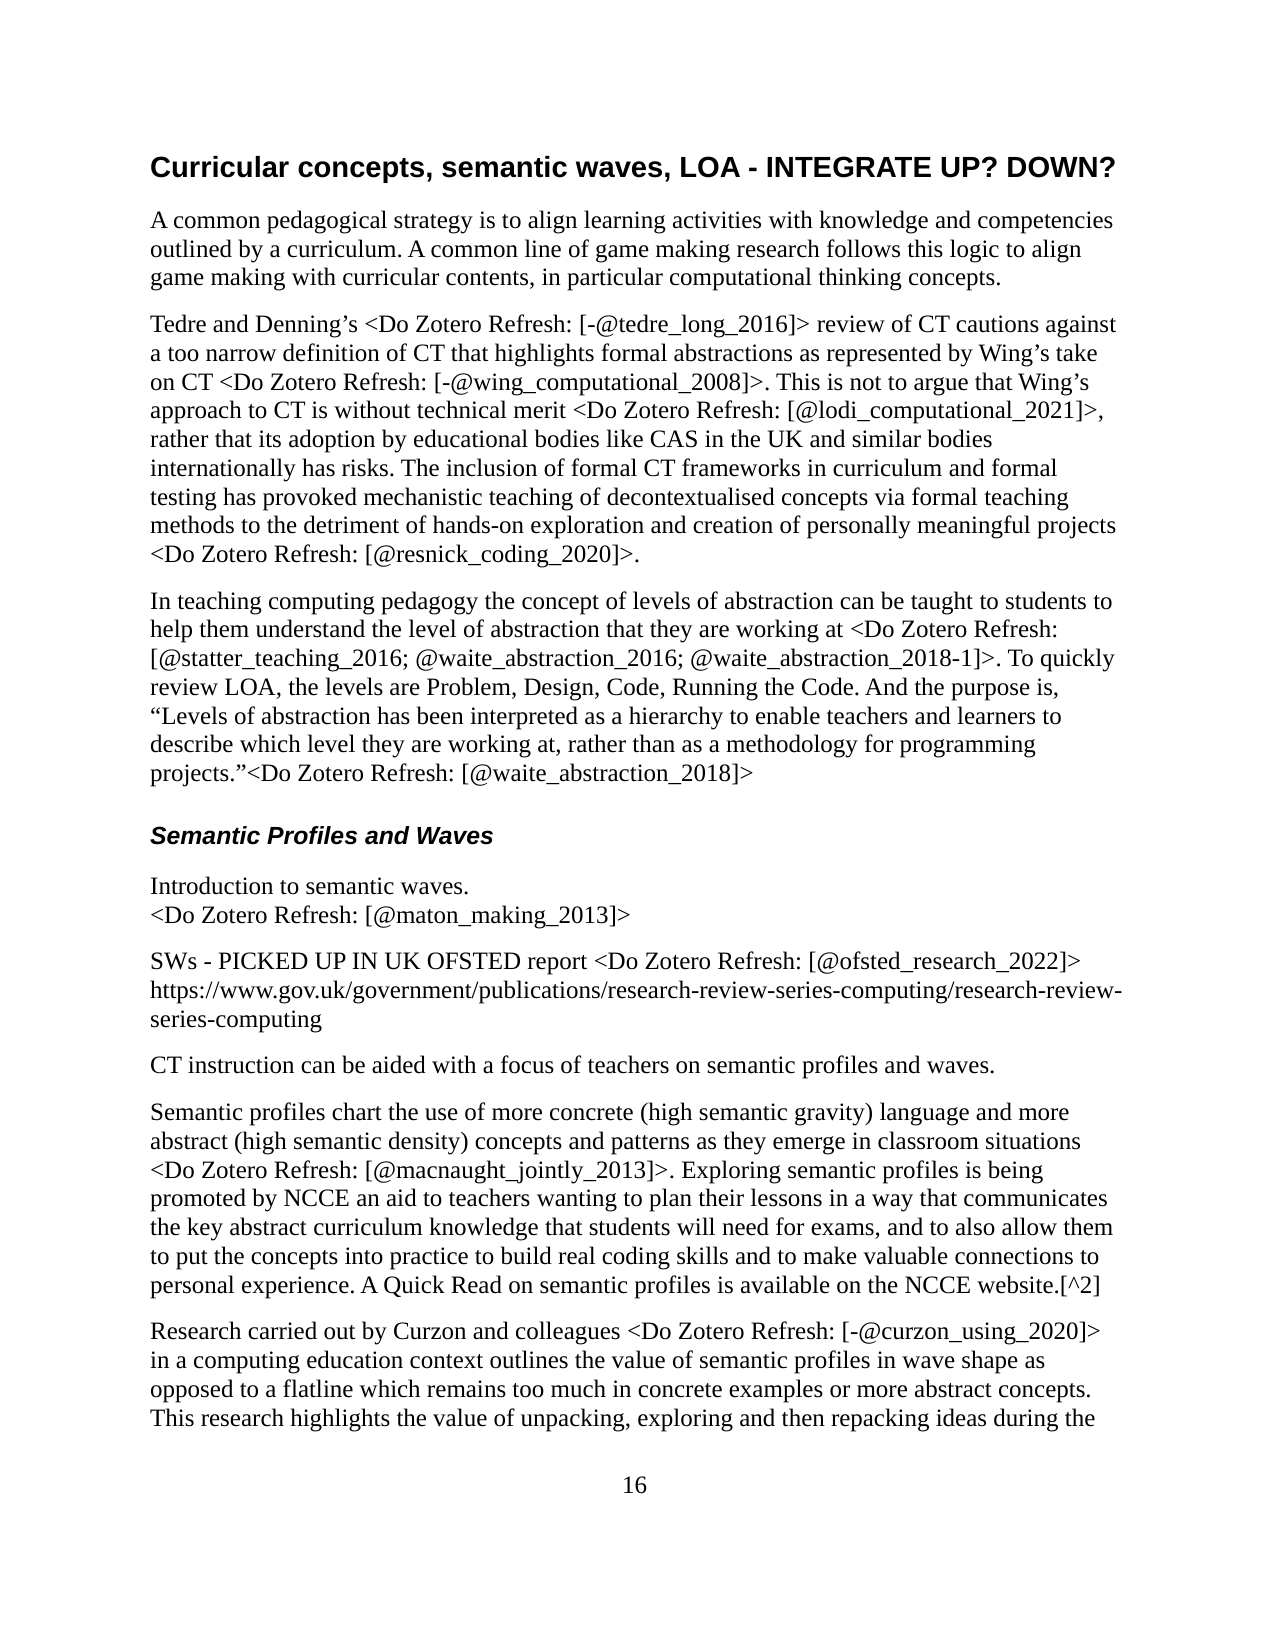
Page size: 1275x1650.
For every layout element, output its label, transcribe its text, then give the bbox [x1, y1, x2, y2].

subtitle Semantic Profiles and Waves [150, 821, 1125, 849]
text CT instruction can be aided with a focus of teachers on semantic profiles and waves. [150, 1051, 1125, 1079]
text A common pedagogical strategy is to align learning activities with knowledge and competencies outlined by a curriculum. A common line of game making research follows this logic to align game making with curricular contents, in particular computational thinking concepts. [150, 205, 1125, 291]
text In teaching computing pedagogy the concept of levels of abstraction can be taught to students to help them understand the level of abstraction that they are working at <Do Zotero Refresh: [@statter_teaching_2016; @waite_abstraction_2016; @waite_abstraction_2018-1]>. To quickly review LOA, the levels are Problem, Design, Code, Running the Code. And the purpose is, “Levels of abstraction has been interpreted as a hierarchy to enable teachers and learners to describe which level they are working at, rather than as a methodology for programming projects.”<Do Zotero Refresh: [@waite_abstraction_2018]> [150, 586, 1125, 787]
text SWs - PICKED UP IN UK OFSTED report <Do Zotero Refresh: [@ofsted_research_2022]> https://www.gov.uk/government/publications/research-review-series-computing/research-review-series-computing [150, 946, 1125, 1033]
text Semantic profiles chart the use of more concrete (high semantic gravity) language and more abstract (high semantic density) concepts and patterns as they emerge in classroom situations <Do Zotero Refresh: [@macnaught_jointly_2013]>. Exploring semantic profiles is being promoted by NCCE an aid to teachers wanting to plan their lessons in a way that communicates the key abstract curriculum knowledge that students will need for exams, and to also allow them to put the concepts into practice to build real coding skills and to make valuable connections to personal experience. A Quick Read on semantic profiles is available on the NCCE website.[^2] [150, 1097, 1125, 1298]
subtitle Curricular concepts, semantic waves, LOA - INTEGRATE UP? DOWN? [150, 150, 1125, 183]
text Research carried out by Curzon and colleagues <Do Zotero Refresh: [-@curzon_using_2020]> in a computing education context outlines the value of semantic profiles in wave shape as opposed to a flatline which remains too much in concrete examples or more abstract concepts. This research highlights the value of unpacking, exploring and then repacking ideas during the [150, 1316, 1125, 1431]
text Tedre and Denning’s <Do Zotero Refresh: [-@tedre_long_2016]> review of CT cautions against a too narrow definition of CT that highlights formal abstractions as represented by Wing’s take on CT <Do Zotero Refresh: [-@wing_computational_2008]>. This is not to argue that Wing’s approach to CT is without technical merit <Do Zotero Refresh: [@lodi_computational_2021]>, rather that its adoption by educational bodies like CAS in the UK and similar bodies internationally has risks. The inclusion of formal CT frameworks in curriculum and formal testing has provoked mechanistic teaching of decontextualised concepts via formal teaching methods to the detriment of hands-on exploration and creation of personally meaningful projects <Do Zotero Refresh: [@resnick_coding_2020]>. [150, 309, 1125, 568]
text Introduction to semantic waves. <Do Zotero Refresh: [@maton_making_2013]> [150, 871, 1125, 928]
